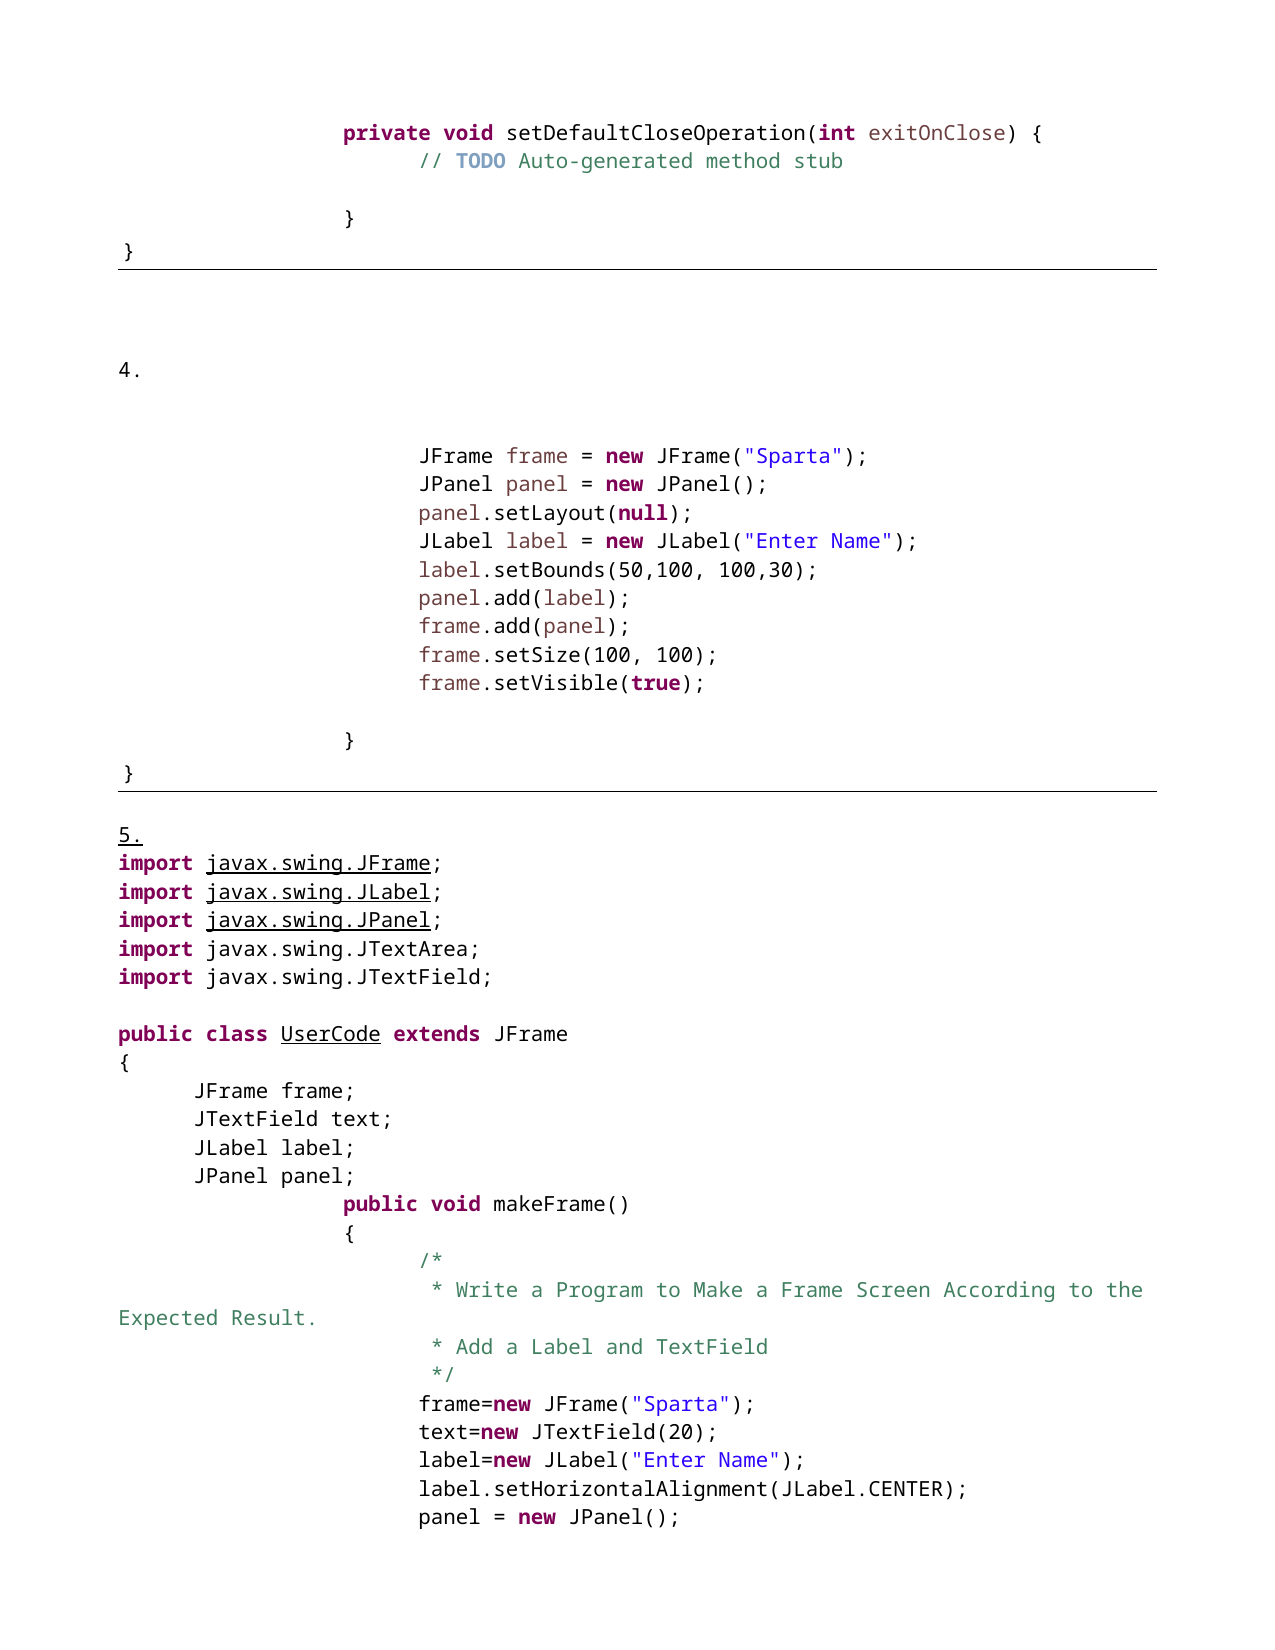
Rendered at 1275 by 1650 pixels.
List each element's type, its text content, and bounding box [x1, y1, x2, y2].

text { [118, 1218, 1157, 1246]
text panel = new JPanel(); [118, 1502, 1157, 1531]
text JPanel panel = new JPanel(); [118, 469, 1157, 498]
text /* [118, 1246, 1157, 1275]
text frame=new JFrame("Sparta"); [118, 1389, 1157, 1417]
text } [118, 725, 1157, 754]
text JFrame frame; [118, 1076, 1157, 1104]
text 5. [118, 820, 1157, 848]
text text=new JTextField(20); [118, 1417, 1157, 1446]
text JPanel panel; [118, 1161, 1157, 1189]
text public void makeFrame() [118, 1189, 1157, 1218]
text frame.setVisible(true); [118, 668, 1157, 697]
text frame.setSize(100, 100); [118, 640, 1157, 668]
text } [118, 203, 1157, 232]
text JTextField text; [118, 1104, 1157, 1133]
text panel.add(label); [118, 583, 1157, 612]
text import javax.swing.JTextArea; [118, 934, 1157, 962]
text label=new JLabel("Enter Name"); [118, 1446, 1157, 1474]
text private void setDefaultCloseOperation(int exitOnClose) { [118, 118, 1157, 147]
text } [118, 754, 1157, 791]
text * Add a Label and TextField [118, 1332, 1157, 1360]
text 4. [118, 355, 1157, 384]
text import javax.swing.JLabel; [118, 877, 1157, 905]
text import javax.swing.JTextField; [118, 962, 1157, 991]
text label.setBounds(50,100, 100,30); [118, 555, 1157, 583]
text import javax.swing.JFrame; [118, 848, 1157, 877]
text * Write a Program to Make a Frame Screen According to the Expected Result. [118, 1275, 1157, 1332]
text // TODO Auto-generated method stub [118, 147, 1157, 175]
text public class UserCode extends JFrame [118, 1019, 1157, 1047]
text JLabel label = new JLabel("Enter Name"); [118, 526, 1157, 555]
text import javax.swing.JPanel; [118, 905, 1157, 934]
text frame.add(panel); [118, 612, 1157, 640]
text panel.setLayout(null); [118, 498, 1157, 526]
text } [118, 232, 1157, 269]
text JFrame frame = new JFrame("Sparta"); [118, 441, 1157, 469]
text */ [118, 1360, 1157, 1389]
text { [118, 1047, 1157, 1076]
text label.setHorizontalAlignment(JLabel.CENTER); [118, 1474, 1157, 1502]
text JLabel label; [118, 1133, 1157, 1161]
